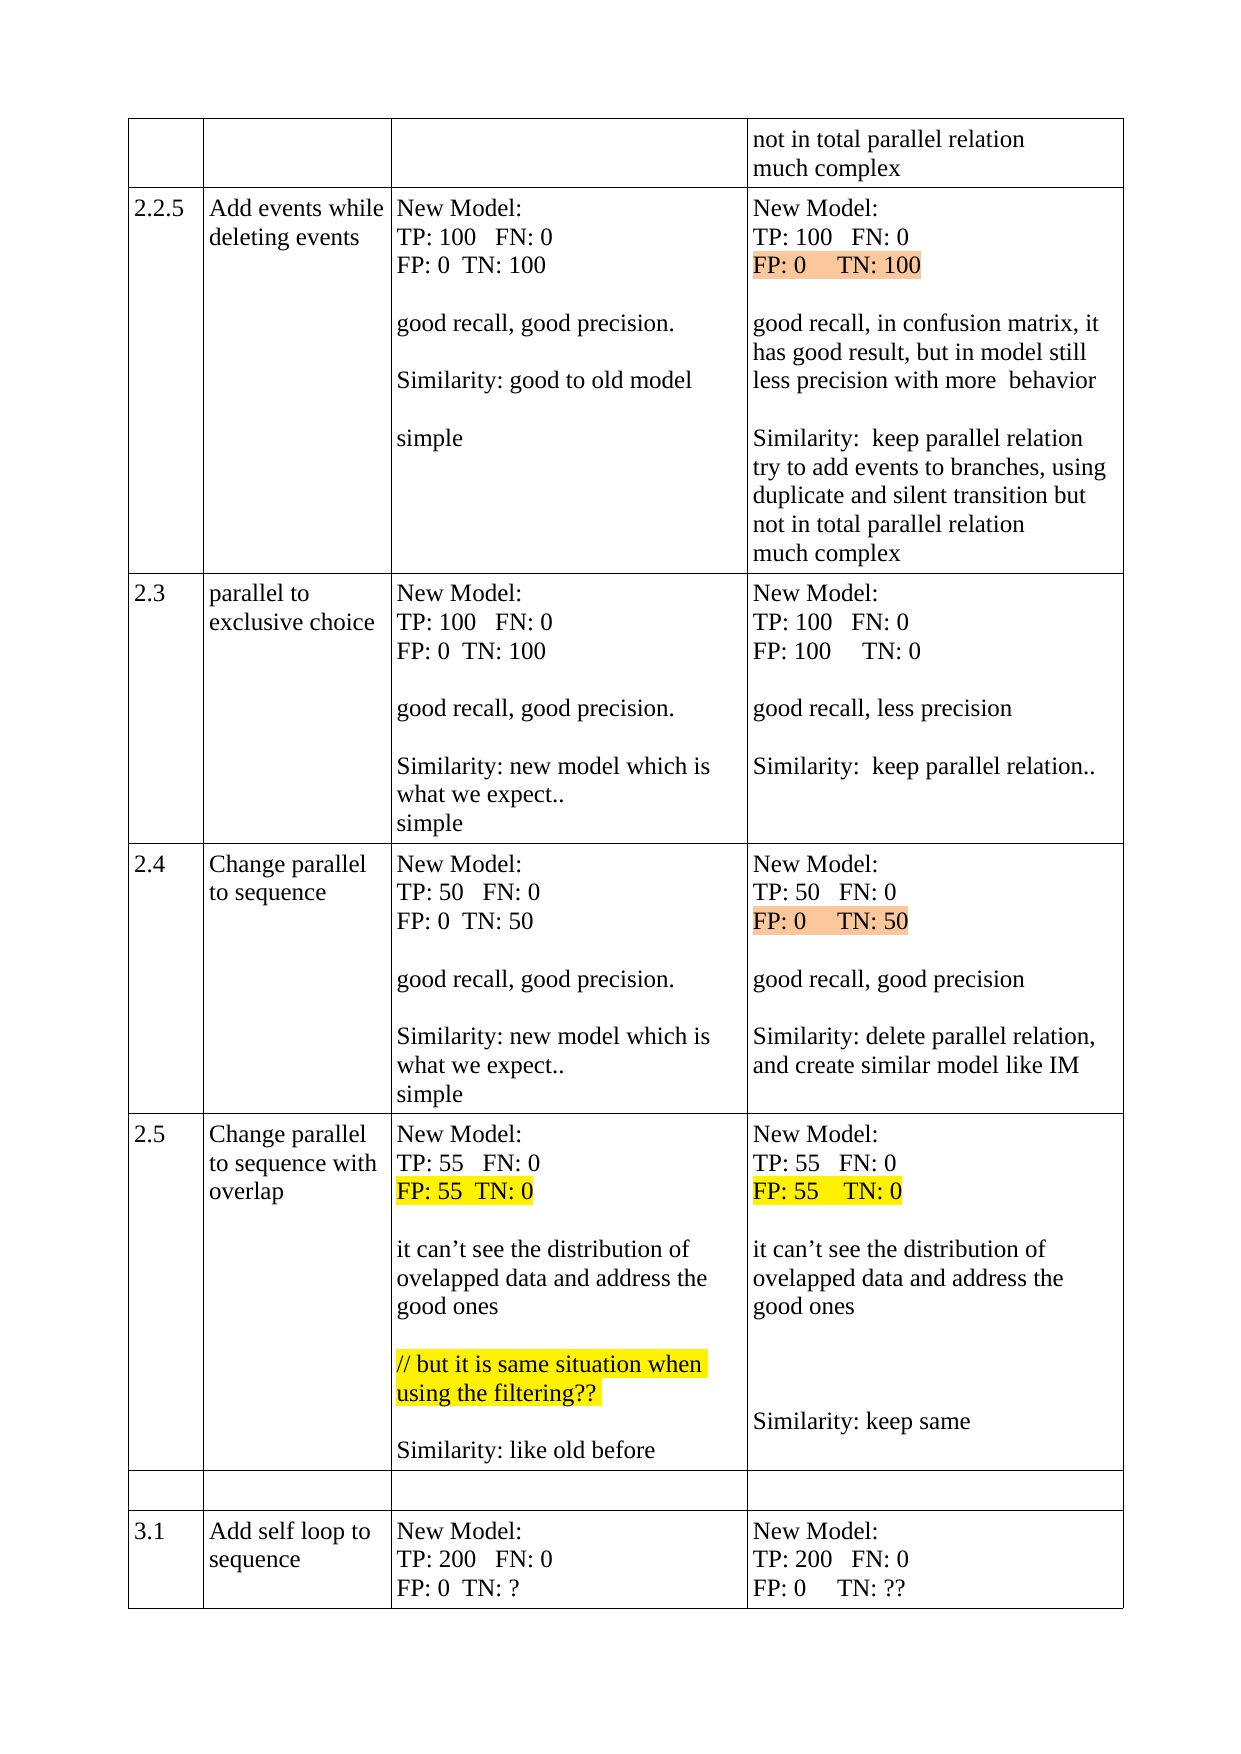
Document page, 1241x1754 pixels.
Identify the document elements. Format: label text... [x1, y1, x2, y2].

table_cell 2.2.5 [129, 188, 203, 572]
table_cell [129, 1471, 203, 1510]
table_cell 3.1 [129, 1511, 203, 1608]
table_cell [392, 1471, 747, 1510]
table_cell New Model: TP: 100 FN: 0 FP: 0 TN: 100 good recall, good precision. Similarity: good to old model simple [392, 188, 747, 572]
table_cell 2.5 [129, 1114, 203, 1470]
table_cell Add self loop to sequence [204, 1511, 391, 1608]
table_cell New Model: TP: 100 FN: 0 FP: 0 TN: 100 good recall, good precision. Similarity: new model which is what we expect.. simple [392, 574, 747, 843]
table_cell New Model: TP: 200 FN: 0 FP: 0 TN: ? [392, 1511, 747, 1608]
table_cell [204, 119, 391, 187]
table_cell Change parallel to sequence [204, 844, 391, 1113]
table_cell [204, 1471, 391, 1510]
table_cell 2.4 [129, 844, 203, 1113]
table_cell [748, 1471, 1123, 1510]
table_cell New Model: TP: 100 FN: 0 FP: 0 TN: 100 good recall, in confusion matrix, it has good result, but in model still less precision with more behavior Similarity: keep parallel relation try to add events to branches, using duplicate and silent transition but not in total parallel relation much complex [748, 188, 1123, 572]
table_cell New Model: TP: 200 FN: 0 FP: 0 TN: ?? [748, 1511, 1123, 1608]
table_cell New Model: TP: 50 FN: 0 FP: 0 TN: 50 good recall, good precision Similarity: delete parallel relation, and create similar model like IM [748, 844, 1123, 1113]
table_cell [129, 119, 203, 187]
table_cell [392, 119, 747, 187]
table_cell New Model: TP: 50 FN: 0 FP: 0 TN: 50 good recall, good precision. Similarity: new model which is what we expect.. simple [392, 844, 747, 1113]
table_cell New Model: TP: 55 FN: 0 FP: 55 TN: 0 it can’t see the distribution of ovelapped data and address the good ones // but it is same situation when using the filtering?? Similarity: like old before [392, 1114, 747, 1470]
table_cell Change parallel to sequence with overlap [204, 1114, 391, 1470]
table_cell parallel to exclusive choice [204, 574, 391, 843]
table_cell Add events while deleting events [204, 188, 391, 572]
table_cell 2.3 [129, 574, 203, 843]
table_cell New Model: TP: 55 FN: 0 FP: 55 TN: 0 it can’t see the distribution of ovelapped data and address the good ones Similarity: keep same [748, 1114, 1123, 1470]
table_cell New Model: TP: 100 FN: 0 FP: 100 TN: 0 good recall, less precision Similarity: keep parallel relation.. [748, 574, 1123, 843]
table_cell not in total parallel relation much complex [748, 119, 1123, 187]
